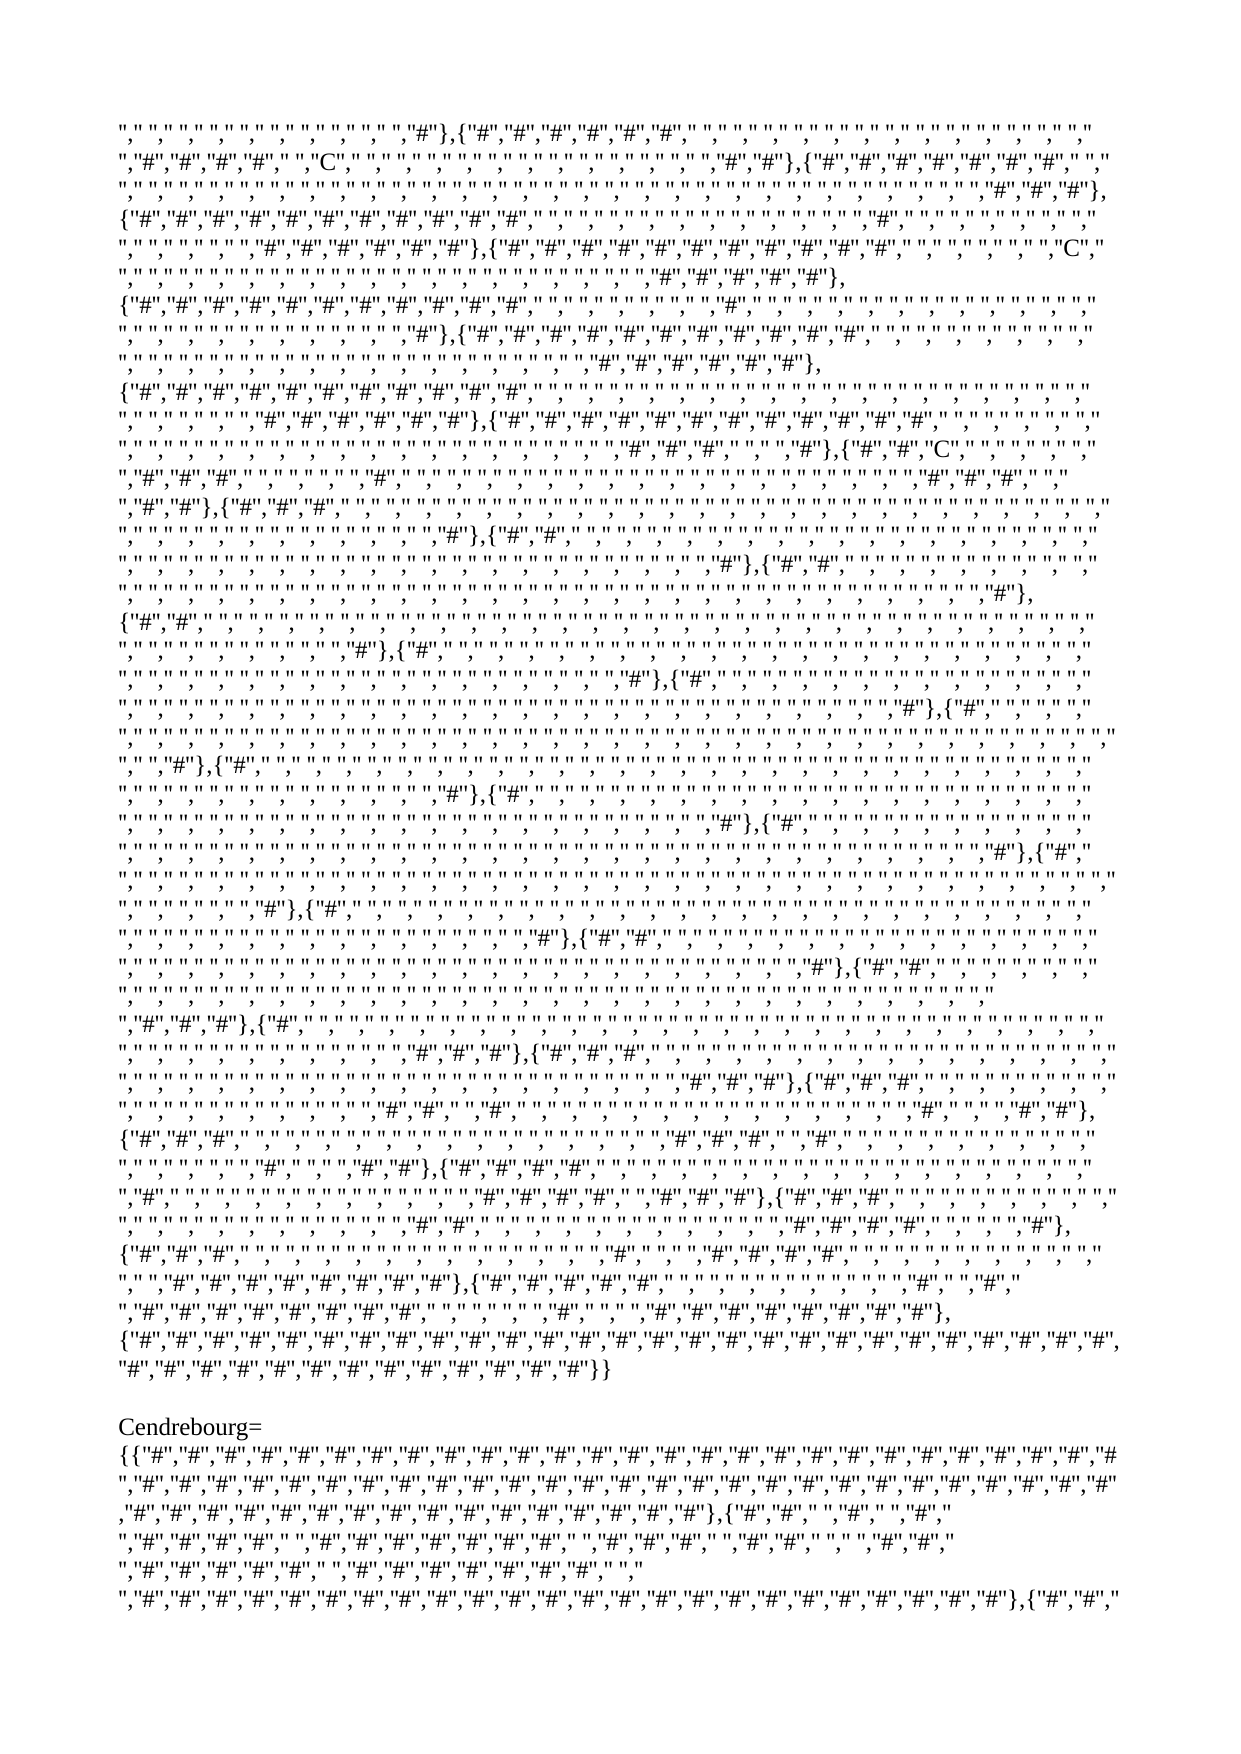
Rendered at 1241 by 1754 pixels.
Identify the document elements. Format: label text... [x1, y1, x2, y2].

text '','' '','' '','' '','' '','' '','' '','' '','' '','' '',''#''},{''#'',''#'',''#'',''#'',''#'',''#'','' '','' '','' '','' '','' '','' '','' '','' '','' '','' '','' '','' '','' '','' '',''#'',''#'',''#'',''#'','' '',''C'','' '','' '','' '','' '','' '','' '','' '','' '','' '','' '','' '','' '',''#'',''#''},{''#'',''#'',''#'',''#'',''#'',''#'',''#'','' '','' '','' '','' '','' '','' '','' '','' '','' '','' '','' '','' '','' '','' '','' '','' '','' '','' '','' '','' '','' '','' '','' '','' '','' '','' '','' '','' '','' '','' '',''#'',''#'',''#''},{''#'',''#'',''#'',''#'',''#'',''#'',''#'',''#'',''#'',''#'',''#'','' '','' '','' '','' '','' '','' '','' '','' '','' '','' '','' '',''#'','' '','' '','' '','' '','' '','' '','' '','' '','' '','' '','' '',''#'',''#'',''#'',''#'',''#'',''#''},{''#'',''#'',''#'',''#'',''#'',''#'',''#'',''#'',''#'',''#'',''#'','' '','' '','' '','' '','' '',''C'','' '','' '','' '','' '','' '','' '','' '','' '','' '','' '','' '','' '','' '','' '','' '','' '','' '','' '',''#'',''#'',''#'',''#'',''#''},{''#'',''#'',''#'',''#'',''#'',''#'',''#'',''#'',''#'',''#'',''#'','' '','' '','' '','' '','' '','' '',''#'','' '','' '','' '','' '','' '','' '','' '','' '','' '','' '','' '','' '','' '','' '','' '','' '','' '','' '','' '','' '','' '',''#''},{''#'',''#'',''#'',''#'',''#'',''#'',''#'',''#'',''#'',''#'',''#'','' '','' '','' '','' '','' '','' '','' '','' '','' '','' '','' '','' '','' '','' '','' '','' '','' '','' '','' '','' '','' '','' '','' '',''#'',''#'',''#'',''#'',''#'',''#''},{''#'',''#'',''#'',''#'',''#'',''#'',''#'',''#'',''#'',''#'',''#'','' '','' '','' '','' '','' '','' '','' '','' '','' '','' '','' '','' '','' '','' '','' '','' '','' '','' '','' '','' '','' '','' '','' '',''#'',''#'',''#'',''#'',''#'',''#''},{''#'',''#'',''#'',''#'',''#'',''#'',''#'',''#'',''#'',''#'',''#'',''#'','' '','' '','' '','' '','' '','' '','' '','' '','' '','' '','' '','' '','' '','' '','' '','' '','' '','' '','' '','' '','' '','' '',''#'',''#'',''#'','' '','' '',''#''},{''#'',''#'',''C'','' '','' '','' '','' '','' '',''#'',''#'',''#'','' '','' '','' '','' '',''#'','' '','' '','' '','' '','' '','' '','' '','' '','' '','' '','' '','' '','' '','' '','' '','' '','' '',''#'',''#'',''#'','' '','' '',''#'',''#''},{''#'',''#'',''#'','' '','' '','' '','' '','' '','' '','' '','' '','' '','' '','' '','' '','' '','' '','' '','' '','' '','' '','' '','' '','' '','' '','' '','' '','' '','' '','' '','' '','' '','' '','' '','' '','' '','' '','' '','' '',''#''},{''#'',''#'','' '','' '','' '','' '','' '','' '','' '','' '','' '','' '','' '','' '','' '','' '','' '','' '','' '','' '','' '','' '','' '','' '','' '','' '','' '','' '','' '','' '','' '','' '','' '','' '','' '','' '','' '','' '','' '',''#''},{''#'',''#'','' '','' '','' '','' '','' '','' '','' '','' '','' '','' '','' '','' '','' '','' '','' '','' '','' '','' '','' '','' '','' '','' '','' '','' '','' '','' '','' '','' '','' '','' '','' '','' '','' '','' '','' '','' '','' '',''#''},{''#'',''#'','' '','' '','' '','' '','' '','' '','' '','' '','' '','' '','' '','' '','' '','' '','' '','' '','' '','' '','' '','' '','' '','' '','' '','' '','' '','' '','' '','' '','' '','' '','' '','' '','' '','' '','' '','' '','' '',''#''},{''#'','' '','' '','' '','' '','' '','' '','' '','' '','' '','' '','' '','' '','' '','' '','' '','' '','' '','' '','' '','' '','' '','' '','' '','' '','' '','' '','' '','' '','' '','' '','' '','' '','' '','' '','' '','' '','' '','' '',''#''},{''#'','' '','' '','' '','' '','' '','' '','' '','' '','' '','' '','' '','' '','' '','' '','' '','' '','' '','' '','' '','' '','' '','' '','' '','' '','' '','' '','' '','' '','' '','' '','' '','' '','' '','' '','' '','' '','' '','' '',''#''},{''#'','' '','' '','' '','' '','' '','' '','' '','' '','' '','' '','' '','' '','' '','' '','' '','' '','' '','' '','' '','' '','' '','' '','' '','' '','' '','' '','' '','' '','' '','' '','' '','' '','' '','' '','' '','' '','' '','' '',''#''},{''#'','' '','' '','' '','' '','' '','' '','' '','' '','' '','' '','' '','' '','' '','' '','' '','' '','' '','' '','' '','' '','' '','' '','' '','' '','' '','' '','' '','' '','' '','' '','' '','' '','' '','' '','' '','' '','' '','' '',''#''},{''#'','' '','' '','' '','' '','' '','' '','' '','' '','' '','' '','' '','' '','' '','' '','' '','' '','' '','' '','' '','' '','' '','' '','' '','' '','' '','' '','' '','' '','' '','' '','' '','' '','' '','' '','' '','' '','' '','' '',''#''},{''#'','' '','' '','' '','' '','' '','' '','' '','' '','' '','' '','' '','' '','' '','' '','' '','' '','' '','' '','' '','' '','' '','' '','' '','' '','' '','' '','' '','' '','' '','' '','' '','' '','' '','' '','' '','' '','' '','' '',''#''},{''#'','' '','' '','' '','' '','' '','' '','' '','' '','' '','' '','' '','' '','' '','' '','' '','' '','' '','' '','' '','' '','' '','' '','' '','' '','' '','' '','' '','' '','' '','' '','' '','' '','' '','' '','' '','' '','' '','' '',''#''},{''#'','' '','' '','' '','' '','' '','' '','' '','' '','' '','' '','' '','' '','' '','' '','' '','' '','' '','' '','' '','' '','' '','' '','' '','' '','' '','' '','' '','' '','' '','' '','' '','' '','' '','' '','' '','' '','' '','' '',''#''},{''#'',''#'','' '','' '','' '','' '','' '','' '','' '','' '','' '','' '','' '','' '','' '','' '','' '','' '','' '','' '','' '','' '','' '','' '','' '','' '','' '','' '','' '','' '','' '','' '','' '','' '','' '','' '','' '','' '','' '',''#''},{''#'',''#'','' '','' '','' '','' '','' '','' '','' '','' '','' '','' '','' '','' '','' '','' '','' '','' '','' '','' '','' '','' '','' '','' '','' '','' '','' '','' '','' '','' '','' '','' '','' '','' '','' '','' '','' '',''#'',''#'',''#''},{''#'','' '','' '','' '','' '','' '','' '','' '','' '','' '','' '','' '','' '','' '','' '','' '','' '','' '','' '','' '','' '','' '','' '','' '','' '','' '','' '','' '','' '','' '','' '','' '','' '','' '','' '','' '','' '',''#'',''#'',''#''},{''#'',''#'',''#'','' '','' '','' '','' '','' '','' '','' '','' '','' '','' '','' '','' '','' '','' '','' '','' '','' '','' '','' '','' '','' '','' '','' '','' '','' '','' '','' '','' '','' '','' '','' '','' '','' '','' '',''#'',''#'',''#''},{''#'',''#'',''#'','' '','' '','' '','' '','' '','' '','' '','' '','' '','' '','' '','' '','' '','' '','' '',''#'',''#'','' '',''#'','' '','' '','' '','' '','' '','' '','' '','' '','' '','' '','' '','' '','' '',''#'','' '','' '',''#'',''#''},{''#'',''#'',''#'','' '','' '','' '','' '','' '','' '','' '','' '','' '','' '','' '','' '','' '','' '',''#'',''#'',''#'','' '',''#'','' '','' '','' '','' '','' '','' '','' '','' '','' '','' '','' '','' '','' '',''#'','' '','' '',''#'',''#''},{''#'',''#'',''#'',''#'','' '','' '','' '','' '','' '','' '','' '','' '','' '','' '','' '','' '','' '','' '','' '','' '','' '',''#'','' '','' '','' '','' '','' '','' '','' '','' '','' '','' '',''#'',''#'',''#'',''#'','' '',''#'',''#'',''#''},{''#'',''#'',''#'','' '','' '','' '','' '','' '','' '','' '','' '','' '','' '','' '','' '','' '','' '','' '','' '','' '',''#'',''#'','' '','' '','' '','' '','' '','' '','' '','' '','' '','' '',''#'',''#'',''#'',''#'','' '','' '','' '',''#''},{''#'',''#'',''#'','' '','' '','' '','' '','' '','' '','' '','' '','' '','' '','' '','' '',''#'','' '','' '',''#'',''#'',''#'',''#'','' '','' '','' '','' '','' '','' '','' '','' '','' '','' '',''#'',''#'',''#'',''#'',''#'',''#'',''#'',''#''},{''#'',''#'',''#'',''#'',''#'','' '','' '','' '','' '','' '','' '','' '','' '',''#'','' '',''#'','' '',''#'',''#'',''#'',''#'',''#'',''#'',''#'',''#'','' '','' '','' '','' '',''#'','' '','' '',''#'',''#'',''#'',''#'',''#'',''#'',''#'',''#''},{''#'',''#'',''#'',''#'',''#'',''#'',''#'',''#'',''#'',''#'',''#'',''#'',''#'',''#'',''#'',''#'',''#'',''#'',''#'',''#'',''#'',''#'',''#'',''#'',''#'',''#'',''#'',''#'',''#'',''#'',''#'',''#'',''#'',''#'',''#'',''#'',''#'',''#'',''#'',''#''}} [118, 118, 1122, 1383]
text Cendrebourg= [118, 1412, 1122, 1441]
text {{''#'',''#'',''#'',''#'',''#'',''#'',''#'',''#'',''#'',''#'',''#'',''#'',''#'',''#'',''#'',''#'',''#'',''#'',''#'',''#'',''#'',''#'',''#'',''#'',''#'',''#'',''#'',''#'',''#'',''#'',''#'',''#'',''#'',''#'',''#'',''#'',''#'',''#'',''#'',''#'',''#'',''#'',''#'',''#'',''#'',''#'',''#'',''#'',''#'',''#'',''#'',''#'',''#'',''#'',''#'',''#'',''#'',''#'',''#'',''#'',''#'',''#'',''#'',''#'',''#'',''#'',''#'',''#'',''#'',''#''},{''#'',''#'','' '',''#'','' '',''#'','' '',''#'',''#'',''#'',''#'','' '',''#'',''#'',''#'',''#'',''#'',''#'',''#'','' '',''#'',''#'',''#'','' '',''#'',''#'','' '','' '',''#'',''#'','' '',''#'',''#'',''#'',''#'',''#'','' '',''#'',''#'',''#'',''#'',''#'',''#'',''#'','' '','' '',''#'',''#'',''#'',''#'',''#'',''#'',''#'',''#'',''#'',''#'',''#'',''#'',''#'',''#'',''#'',''#'',''#'',''#'',''#'',''#'',''#'',''#'',''#'',''#''},{''#'',''#'','' [118, 1441, 1122, 1613]
